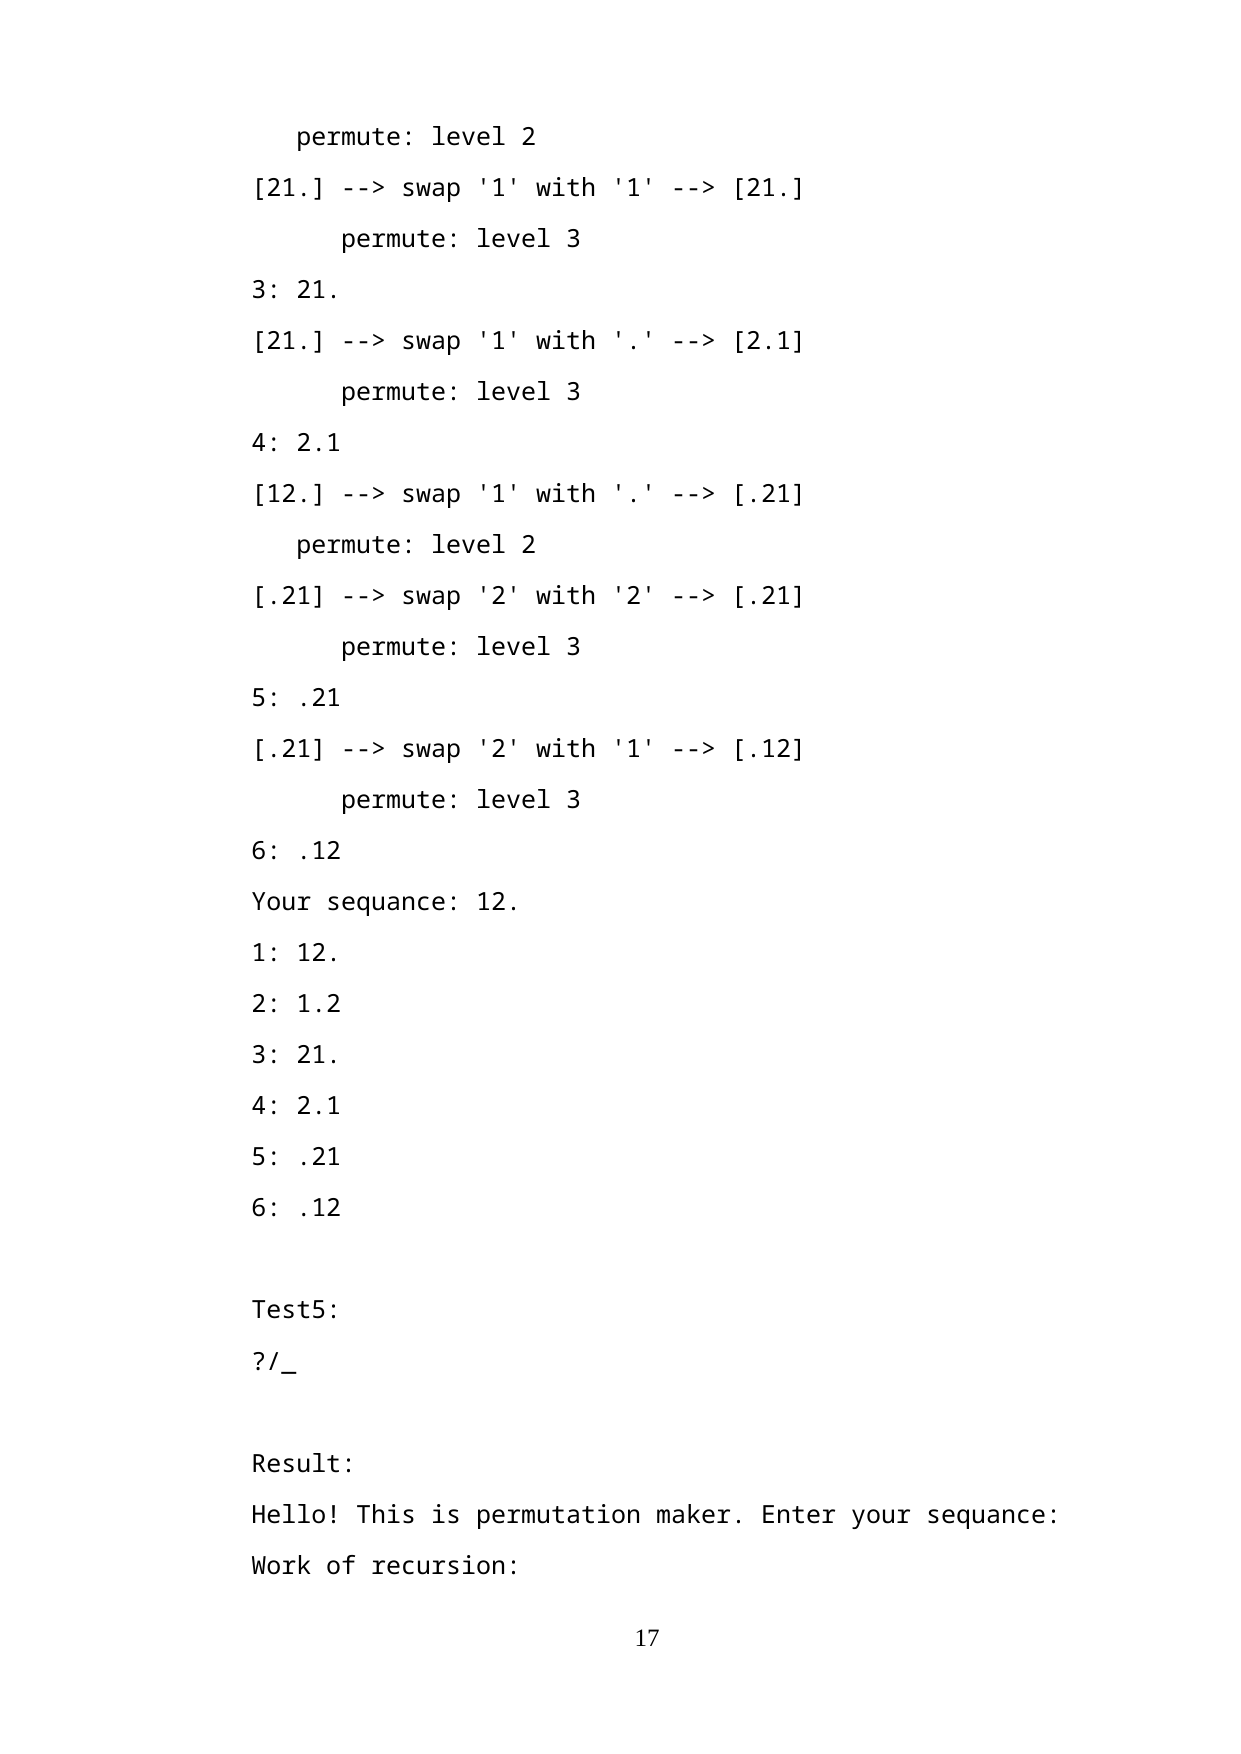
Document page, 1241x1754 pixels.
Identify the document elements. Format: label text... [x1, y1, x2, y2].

text [.21] --> swap '2' with '2' --> [.21] [177, 577, 1116, 612]
text 4: 2.1 [177, 1088, 1116, 1122]
text permute: level 3 [177, 782, 1116, 816]
text permute: level 3 [177, 373, 1116, 407]
text Hello! This is permutation maker. Enter your sequance: [177, 1496, 1116, 1530]
text permute: level 3 [177, 220, 1116, 254]
text 3: 21. [177, 271, 1116, 305]
text [21.] --> swap '1' with '.' --> [2.1] [177, 322, 1116, 356]
text permute: level 2 [177, 118, 1116, 152]
text [.21] --> swap '2' with '1' --> [.12] [177, 731, 1116, 765]
text 2: 1.2 [177, 986, 1116, 1020]
text 6: .12 [177, 833, 1116, 867]
text Result: [177, 1445, 1116, 1479]
text Work of recursion: [177, 1547, 1116, 1581]
text 5: .21 [177, 679, 1116, 714]
text Your sequance: 12. [177, 884, 1116, 918]
text Test5: [177, 1292, 1116, 1326]
text [21.] --> swap '1' with '1' --> [21.] [177, 169, 1116, 203]
text permute: level 2 [177, 526, 1116, 561]
text 4: 2.1 [177, 424, 1116, 458]
text 6: .12 [177, 1190, 1116, 1224]
text ?/_ [177, 1343, 1116, 1377]
text [12.] --> swap '1' with '.' --> [.21] [177, 475, 1116, 509]
text 3: 21. [177, 1037, 1116, 1071]
text permute: level 3 [177, 628, 1116, 663]
text 1: 12. [177, 935, 1116, 969]
text 5: .21 [177, 1139, 1116, 1173]
